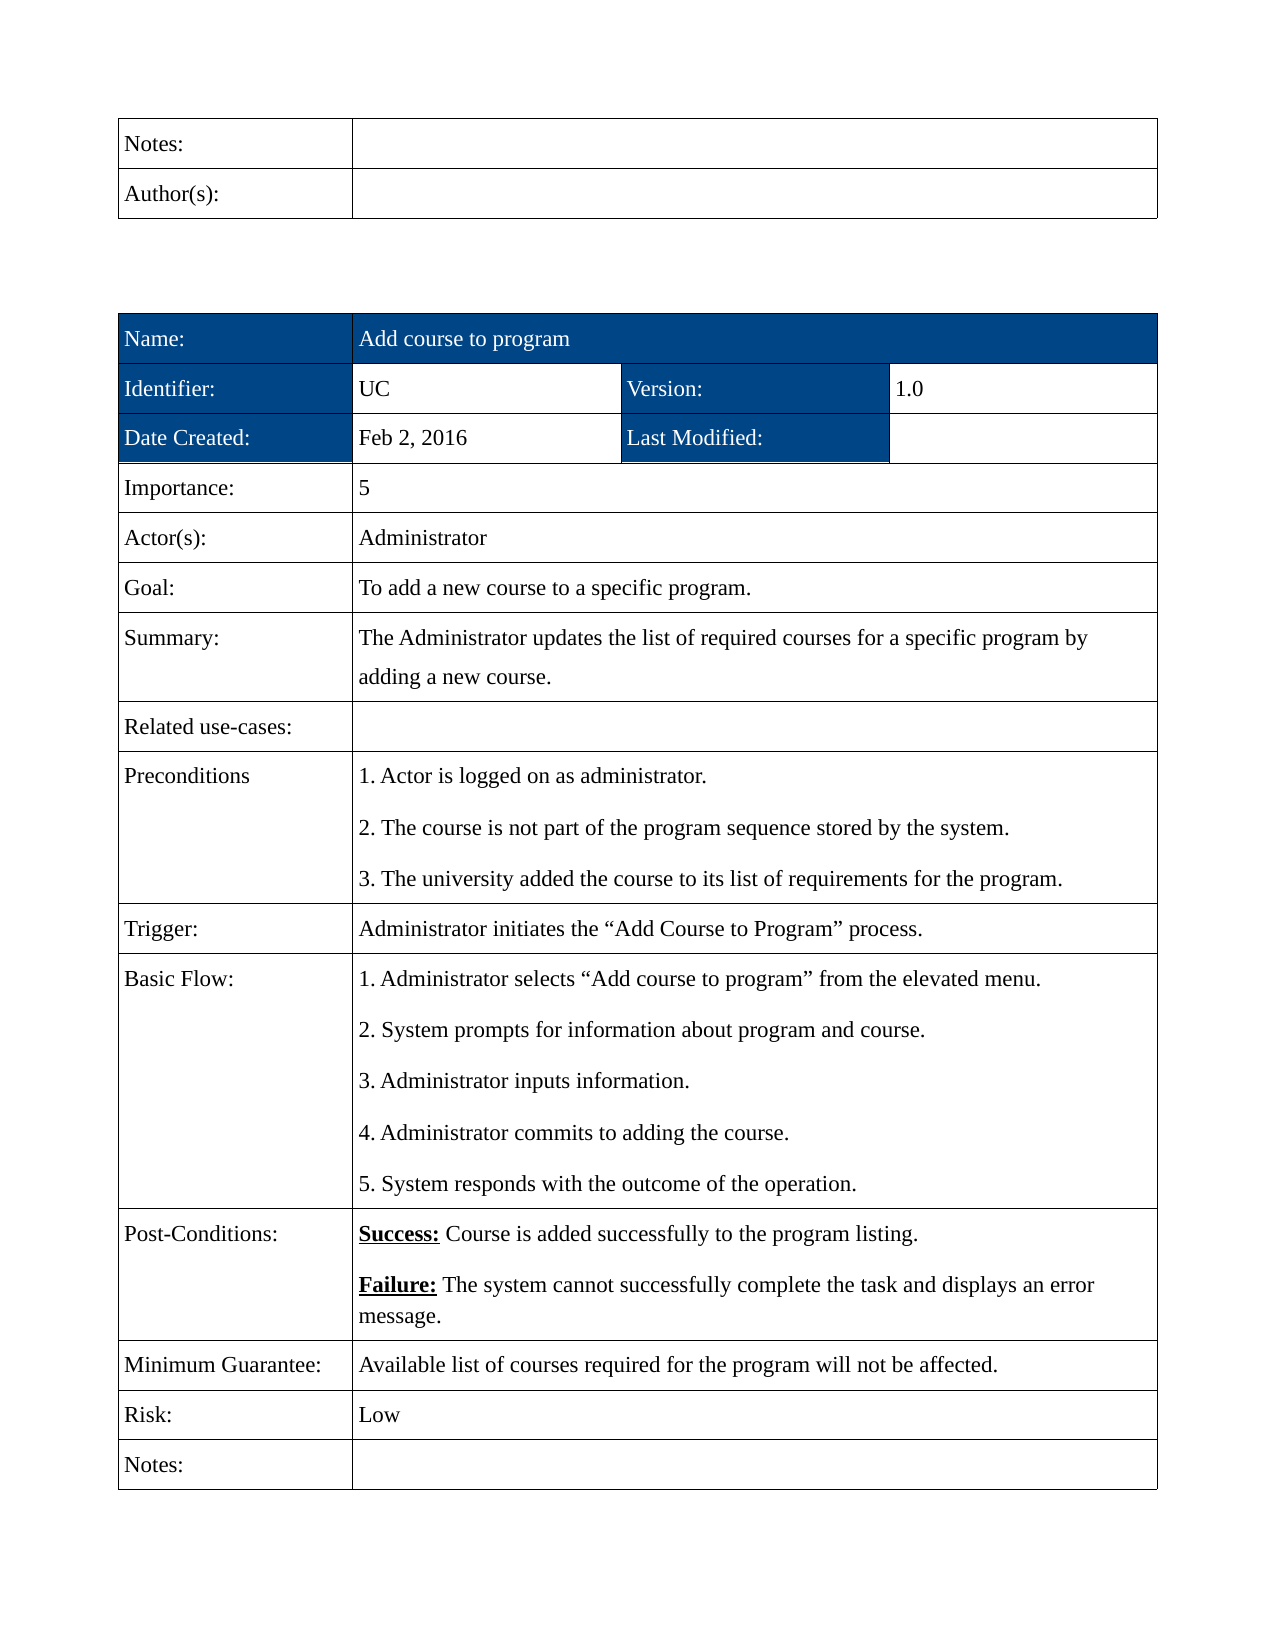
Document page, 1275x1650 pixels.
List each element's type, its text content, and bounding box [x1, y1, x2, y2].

table_cell 1.0 [890, 364, 1157, 413]
table_cell Post-Conditions: [119, 1209, 352, 1340]
table_cell Version: [622, 364, 889, 413]
table_cell [890, 414, 1157, 462]
table_header Name: [119, 314, 352, 363]
table_cell Success: Course is added successfully to the program listing. Failure: The system cannot successfully complete the task and displays an error message. [353, 1209, 1157, 1340]
table_cell 1. Administrator selects “Add course to program” from the elevated menu. 2. System prompts for information about program and course. 3. Administrator inputs information. 4. Administrator commits to adding the course. 5. System responds with the outcome of the operation. [353, 954, 1157, 1208]
table_cell Trigger: [119, 904, 352, 953]
table_cell 1. Actor is logged on as administrator. 2. The course is not part of the program sequence stored by the system. 3. The university added the course to its list of requirements for the program. [353, 752, 1157, 903]
table_cell Administrator initiates the “Add Course to Program” process. [353, 904, 1157, 953]
table_cell Low [353, 1391, 1157, 1439]
table_cell Basic Flow: [119, 954, 352, 1208]
table_header Add course to program [353, 314, 1157, 363]
table_cell Preconditions [119, 752, 352, 903]
table_cell [353, 702, 1157, 751]
table_cell UC [353, 364, 621, 413]
table_cell 5 [353, 464, 1157, 512]
table_cell Related use-cases: [119, 702, 352, 751]
table_cell Importance: [119, 464, 352, 512]
table_cell Notes: [119, 119, 352, 168]
table_cell Actor(s): [119, 513, 352, 562]
table_cell Last Modified: [622, 414, 889, 462]
table_cell [353, 1440, 1157, 1489]
table_cell [353, 119, 1157, 168]
table_cell Risk: [119, 1391, 352, 1439]
table_cell Available list of courses required for the program will not be affected. [353, 1341, 1157, 1389]
table_cell The Administrator updates the list of required courses for a specific program by adding a new course. [353, 613, 1157, 701]
table_cell Administrator [353, 513, 1157, 562]
table_cell Identifier: [119, 364, 352, 413]
table_cell Author(s): [119, 169, 352, 218]
table_cell Date Created: [119, 414, 352, 462]
table_cell Notes: [119, 1440, 352, 1489]
table_cell To add a new course to a specific program. [353, 563, 1157, 612]
table_cell Summary: [119, 613, 352, 701]
table_cell Goal: [119, 563, 352, 612]
table_cell Minimum Guarantee: [119, 1341, 352, 1389]
table_cell [353, 169, 1157, 218]
table_cell Feb 2, 2016 [353, 414, 621, 462]
